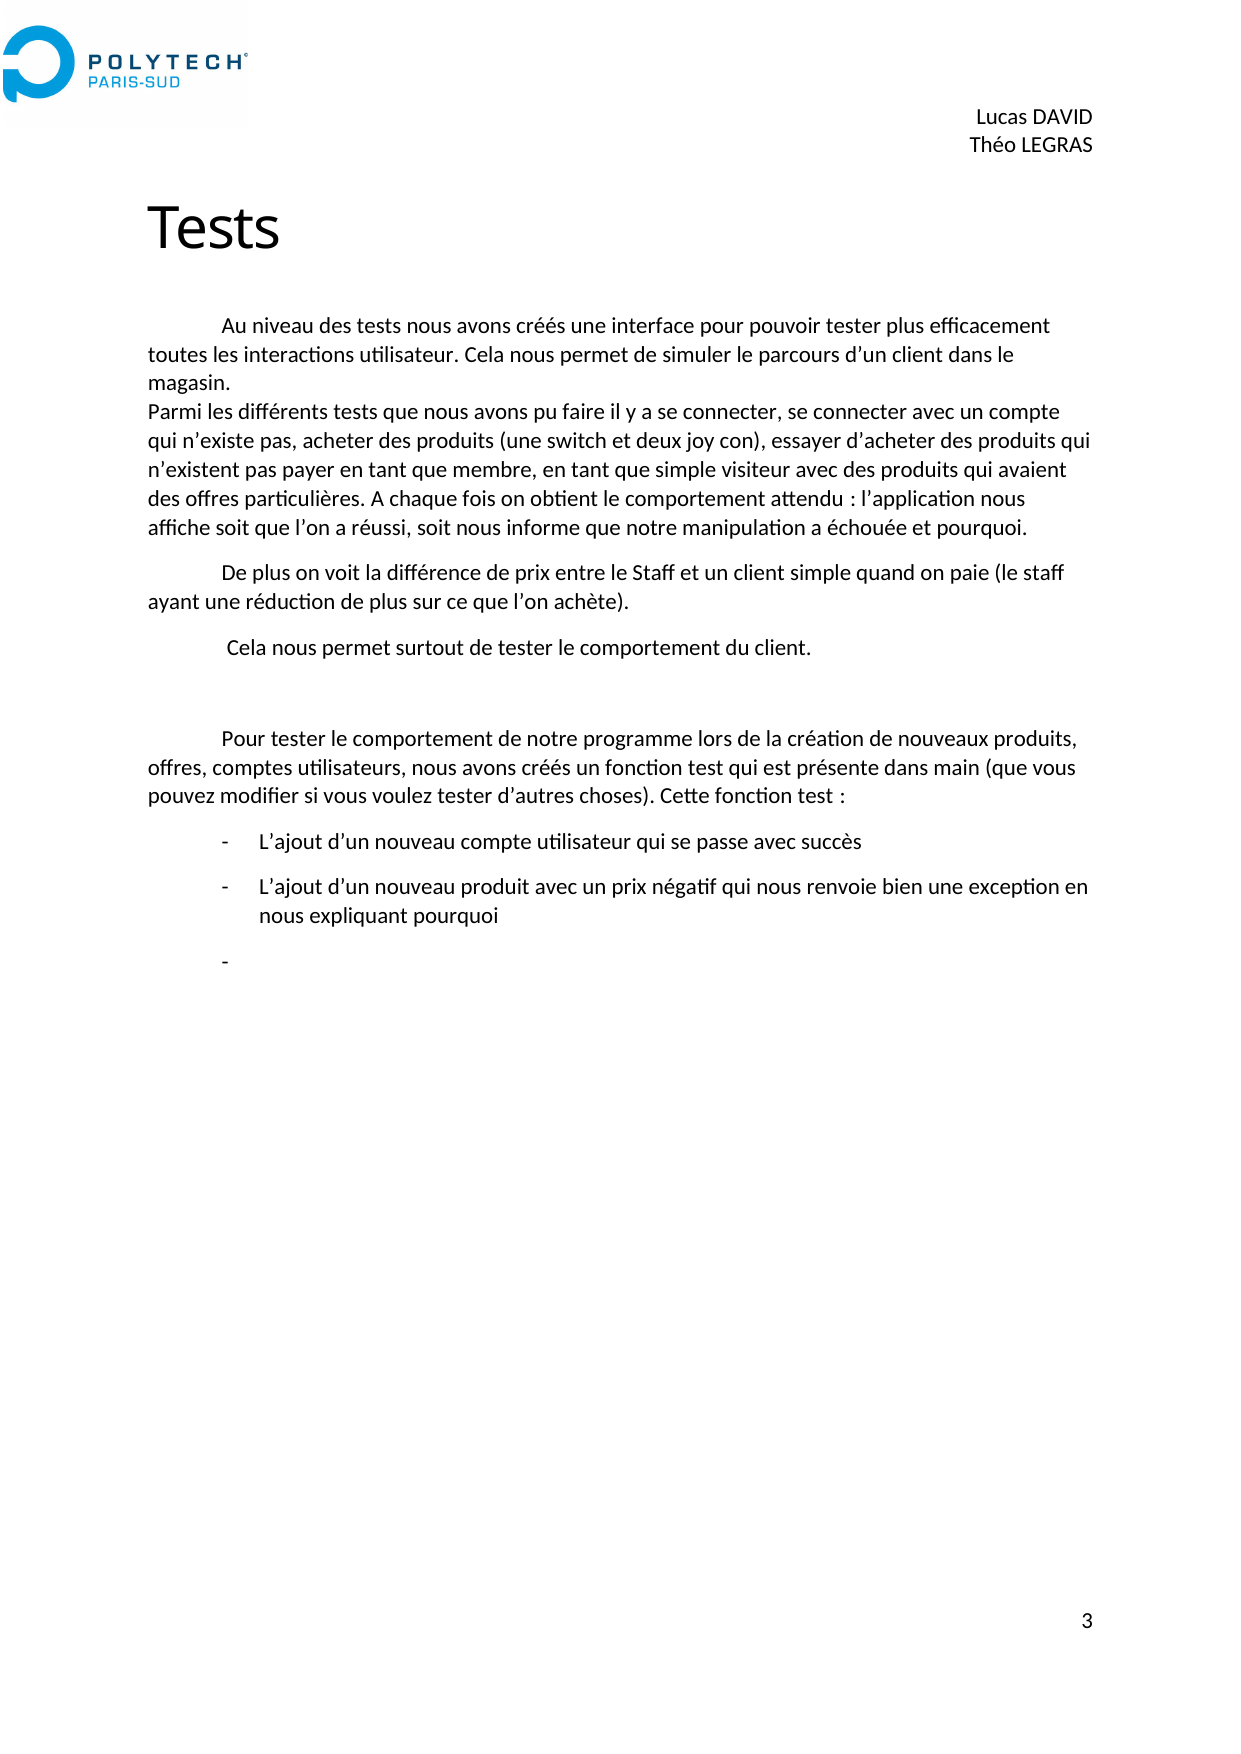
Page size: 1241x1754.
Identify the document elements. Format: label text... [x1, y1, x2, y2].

list L’ajout d’un nouveau produit avec un prix négatif qui nous renvoie bien une exception en nous expliquant pourquoi [221, 872, 1093, 929]
text De plus on voit la différence de prix entre le Staff et un client simple quand on paie (le staff ayant une réduction de plus sur ce que l’on achète). [148, 558, 1093, 615]
text Cela nous permet surtout de tester le comportement du client. [148, 633, 1093, 661]
text Au niveau des tests nous avons créés une interface pour pouvoir tester plus efficacement toutes les interactions utilisateur. Cela nous permet de simuler le parcours d’un client dans le magasin. Parmi les différents tests que nous avons pu faire il y a se connecter, se connecter avec un compte qui n’existe pas, acheter des produits (une switch et deux joy con), essayer d’acheter des produits qui n’existent pas payer en tant que membre, en tant que simple visiteur avec des produits qui avaient des offres particulières. A chaque fois on obtient le comportement attendu : l’application nous affiche soit que l’on a réussi, soit nous informe que notre manipulation a échouée et pourquoi. [148, 311, 1093, 541]
text Pour tester le comportement de notre programme lors de la création de nouveaux produits, offres, comptes utilisateurs, nous avons créés un fonction test qui est présente dans main (que vous pouvez modifier si vous voulez tester d’autres choses). Cette fonction test : [148, 724, 1093, 809]
list L’ajout d’un nouveau compte utilisateur qui se passe avec succès [221, 827, 1093, 855]
text Tests [148, 186, 1093, 265]
